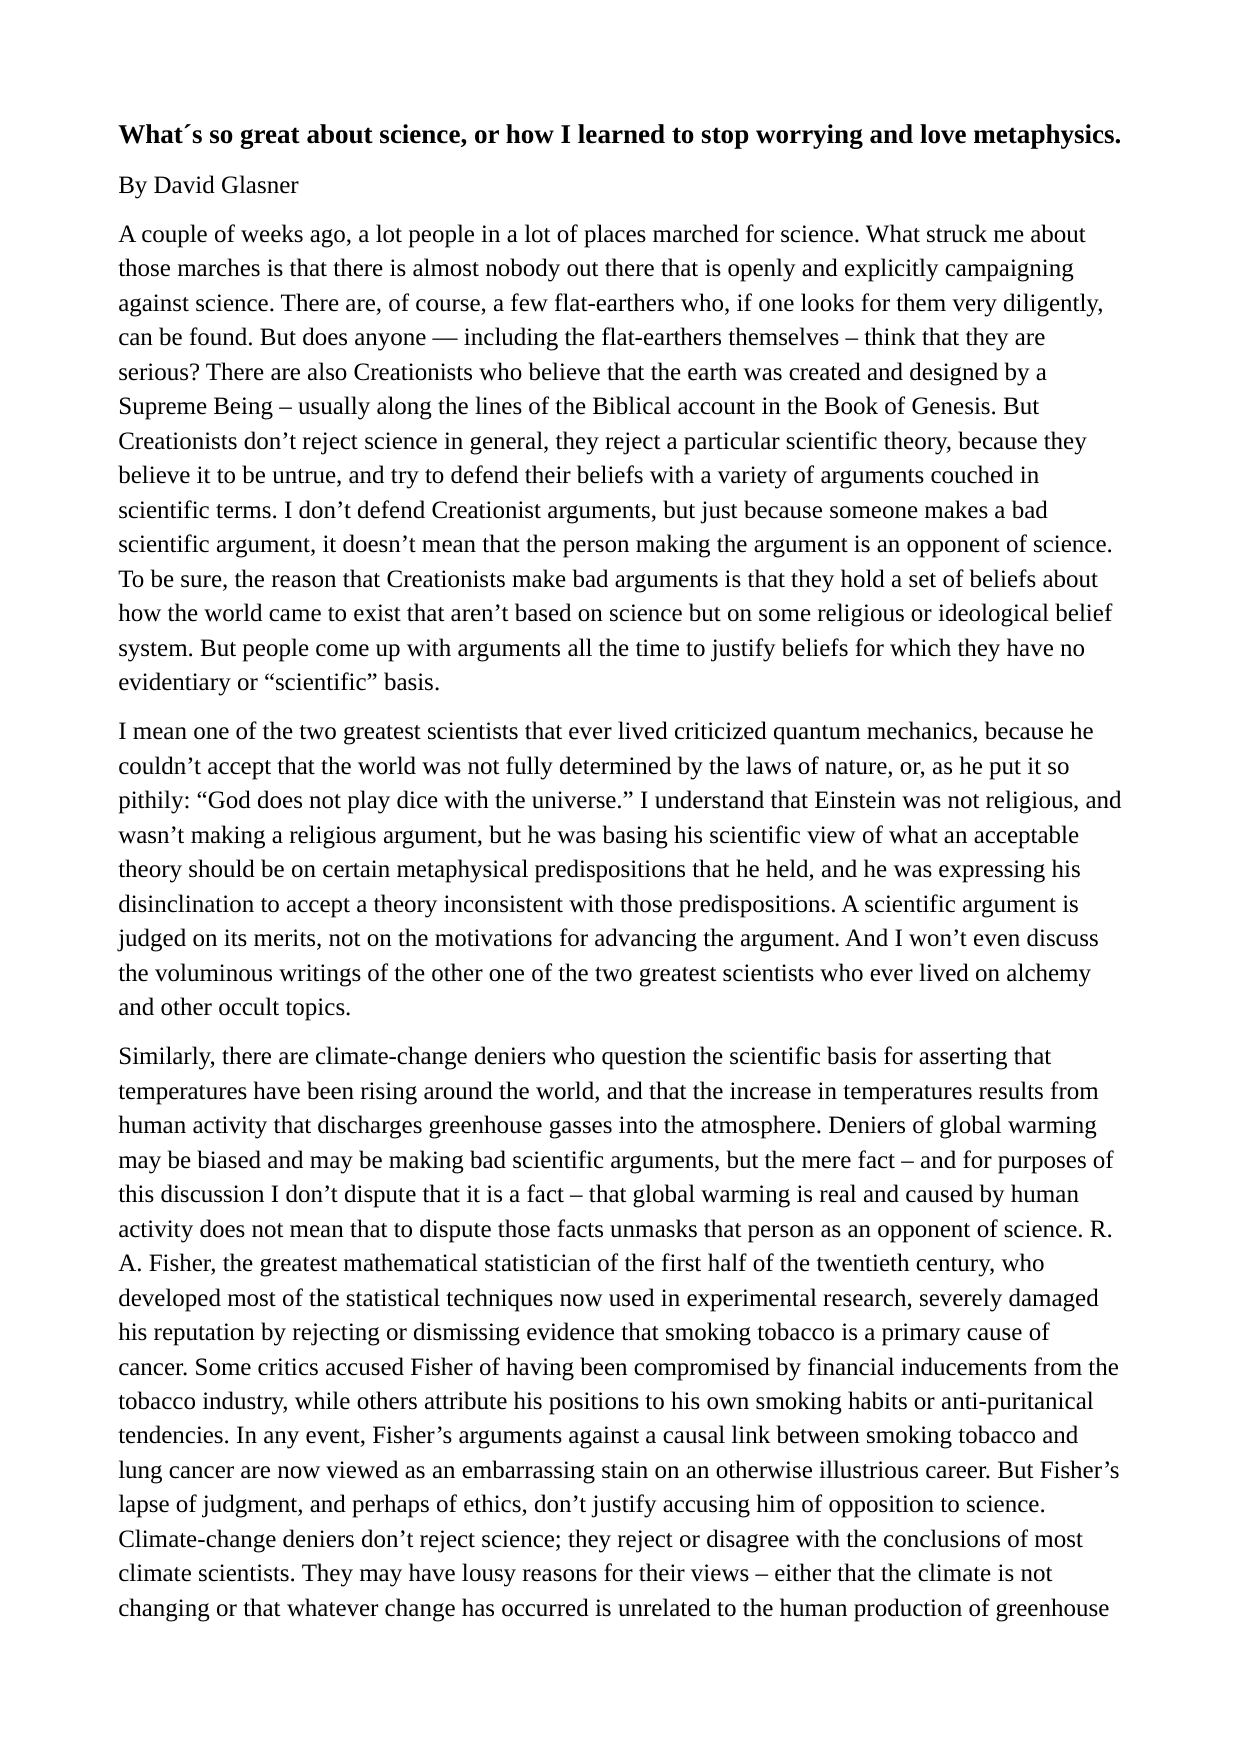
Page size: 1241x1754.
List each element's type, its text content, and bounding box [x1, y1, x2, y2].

text What´s so great about science, or how I learned to stop worrying and love metaphysics. [118, 118, 1122, 149]
text I mean one of the two greatest scientists that ever lived criticized quantum mechanics, because he couldn’t accept that the world was not fully determined by the laws of nature, or, as he put it so pithily: “God does not play dice with the universe.” I understand that Einstein was not religious, and wasn’t making a religious argument, but he was basing his scientific view of what an acceptable theory should be on certain metaphysical predispositions that he held, and he was expressing his disinclination to accept a theory inconsistent with those predispositions. A scientific argument is judged on its merits, not on the motivations for advancing the argument. And I won’t even discuss the voluminous writings of the other one of the two greatest scientists who ever lived on alchemy and other occult topics. [118, 716, 1122, 1021]
text By David Glasner [118, 170, 1122, 199]
text A couple of weeks ago, a lot people in a lot of places marched for science. What struck me about those marches is that there is almost nobody out there that is openly and explicitly campaigning against science. There are, of course, a few flat-earthers who, if one looks for them very diligently, can be found. But does anyone — including the flat-earthers themselves – think that they are serious? There are also Creationists who believe that the earth was created and designed by a Supreme Being – usually along the lines of the Biblical account in the Book of Genesis. But Creationists don’t reject science in general, they reject a particular scientific theory, because they believe it to be untrue, and try to defend their beliefs with a variety of arguments couched in scientific terms. I don’t defend Creationist arguments, but just because someone makes a bad scientific argument, it doesn’t mean that the person making the argument is an opponent of science. To be sure, the reason that Creationists make bad arguments is that they hold a set of beliefs about how the world came to exist that aren’t based on science but on some religious or ideological belief system. But people come up with arguments all the time to justify beliefs for which they have no evidentiary or “scientific” basis. [118, 219, 1122, 696]
text Similarly, there are climate-change deniers who question the scientific basis for asserting that temperatures have been rising around the world, and that the increase in temperatures results from human activity that discharges greenhouse gasses into the atmosphere. Deniers of global warming may be biased and may be making bad scientific arguments, but the mere fact – and for purposes of this discussion I don’t dispute that it is a fact – that global warming is real and caused by human activity does not mean that to dispute those facts unmasks that person as an opponent of science. R. A. Fisher, the greatest mathematical statistician of the first half of the twentieth century, who developed most of the statistical techniques now used in experimental research, severely damaged his reputation by rejecting or dismissing evidence that smoking tobacco is a primary cause of cancer. Some critics accused Fisher of having been compromised by financial inducements from the tobacco industry, while others attribute his positions to his own smoking habits or anti-puritanical tendencies. In any event, Fisher’s arguments against a causal link between smoking tobacco and lung cancer are now viewed as an embarrassing stain on an otherwise illustrious career. But Fisher’s lapse of judgment, and perhaps of ethics, don’t justify accusing him of opposition to science. Climate-change deniers don’t reject science; they reject or disagree with the conclusions of most climate scientists. They may have lousy reasons for their views – either that the climate is not changing or that whatever change has occurred is unrelated to the human production of greenhouse [118, 1041, 1122, 1622]
